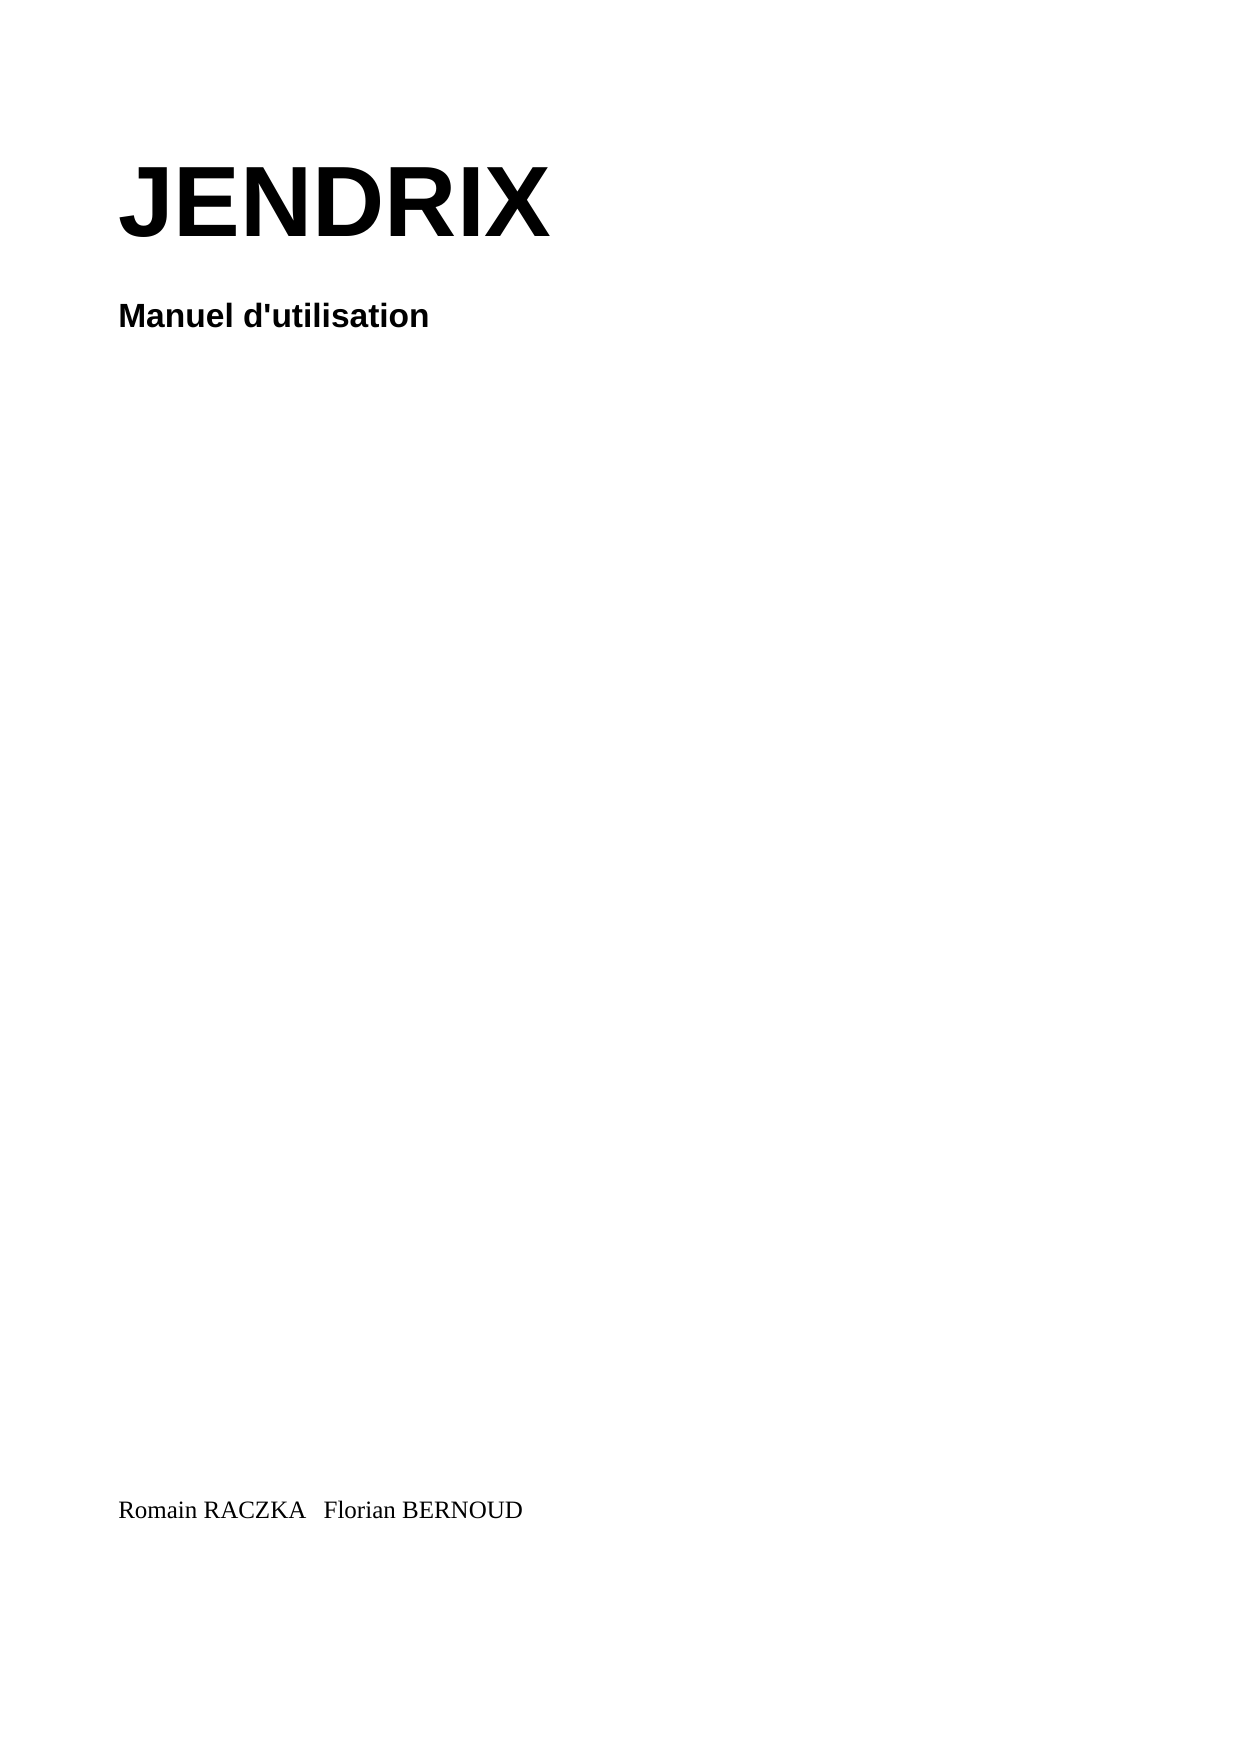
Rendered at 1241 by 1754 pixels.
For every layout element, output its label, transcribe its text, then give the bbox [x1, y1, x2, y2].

subtitle JENDRIX [118, 143, 1122, 258]
subtitle Manuel d'utilisation [118, 296, 1122, 334]
subtitle Romain RACZKA Florian BERNOUD [118, 1495, 1122, 1524]
